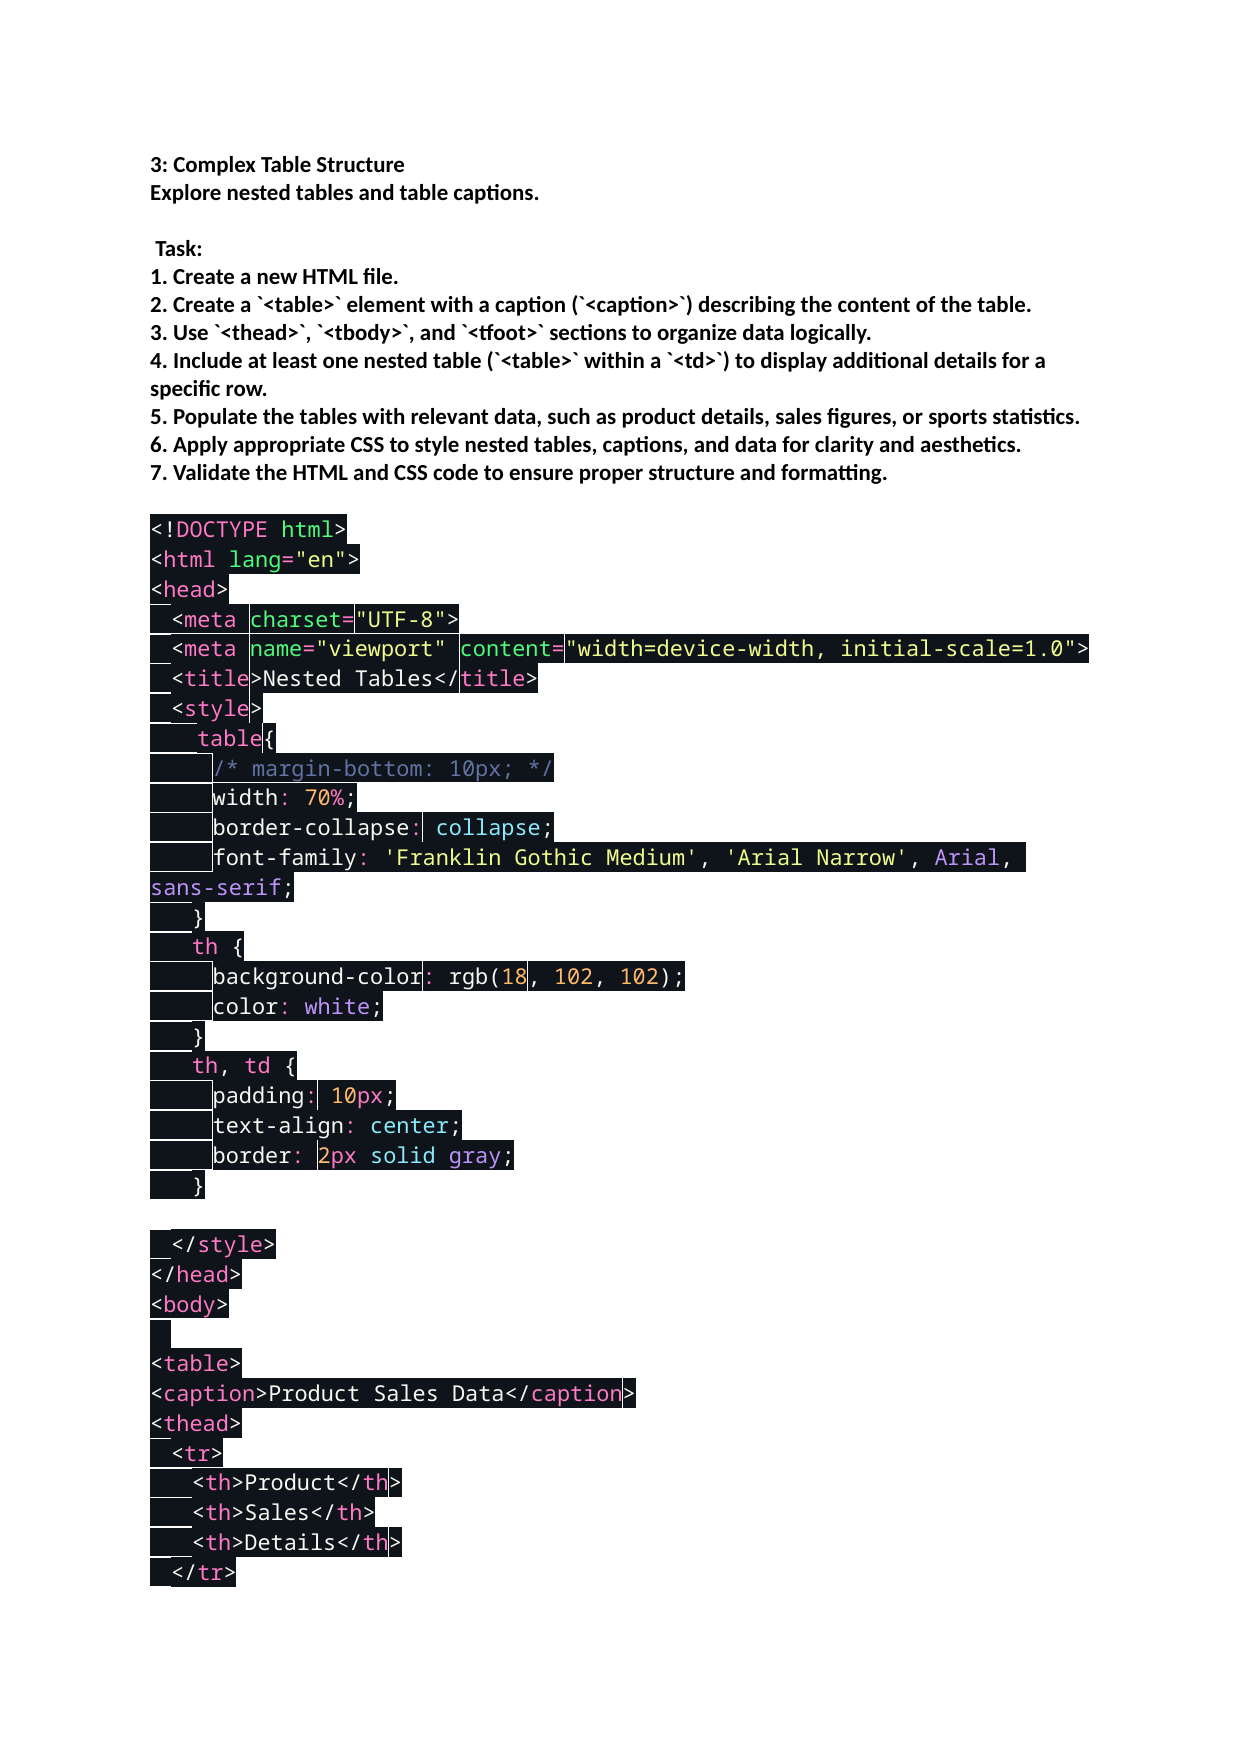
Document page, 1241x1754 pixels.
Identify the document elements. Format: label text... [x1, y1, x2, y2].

text <title>Nested Tables</title> [150, 663, 1090, 693]
text <body> [150, 1289, 1090, 1318]
text } [150, 902, 1090, 931]
text 2. Create a `<table>` element with a caption (`<caption>`) describing the content of the table. [150, 290, 1090, 318]
text th { [150, 931, 1090, 961]
text <table> [150, 1348, 1090, 1378]
text </style> [150, 1229, 1090, 1259]
text border: 2px solid gray; [150, 1140, 1090, 1170]
text /* margin-bottom: 10px; */ [150, 753, 1090, 782]
text 6. Apply appropriate CSS to style nested tables, captions, and data for clarity and aesthetics. [150, 430, 1090, 458]
text } [150, 1021, 1090, 1051]
text 3. Use `<thead>`, `<tbody>`, and `<tfoot>` sections to organize data logically. [150, 318, 1090, 346]
text th, td { [150, 1051, 1090, 1080]
text Explore nested tables and table captions. [150, 178, 1090, 206]
text color: white; [150, 991, 1090, 1021]
text padding: 10px; [150, 1080, 1090, 1110]
text <!DOCTYPE html> [150, 514, 1090, 544]
text <thead> [150, 1408, 1090, 1438]
text text-align: center; [150, 1110, 1090, 1140]
text background-color: rgb(18, 102, 102); [150, 961, 1090, 991]
text 1. Create a new HTML file. [150, 262, 1090, 290]
text <style> [150, 693, 1090, 723]
text <th>Product</th> [150, 1467, 1090, 1497]
text 4. Include at least one nested table (`<table>` within a `<td>`) to display additional details for a specific row. [150, 346, 1090, 402]
text table{ [150, 723, 1090, 753]
text 3: Complex Table Structure [150, 150, 1090, 178]
text <tr> [150, 1438, 1090, 1467]
text <meta name="viewport" content="width=device-width, initial-scale=1.0"> [150, 633, 1090, 663]
text 5. Populate the tables with relevant data, such as product details, sales figures, or sports statistics. [150, 402, 1090, 430]
text Task: [150, 234, 1090, 262]
text width: 70%; [150, 782, 1090, 812]
text border-collapse: collapse; [150, 812, 1090, 842]
text <head> [150, 574, 1090, 604]
text </head> [150, 1259, 1090, 1289]
text <meta charset="UTF-8"> [150, 604, 1090, 633]
text <th>Details</th> [150, 1527, 1090, 1557]
text font-family: 'Franklin Gothic Medium', 'Arial Narrow', Arial, sans-serif; [150, 842, 1090, 902]
text </tr> [150, 1557, 1090, 1587]
text <caption>Product Sales Data</caption> [150, 1378, 1090, 1408]
text <html lang="en"> [150, 544, 1090, 574]
text <th>Sales</th> [150, 1497, 1090, 1527]
text } [150, 1170, 1090, 1199]
text 7. Validate the HTML and CSS code to ensure proper structure and formatting. [150, 458, 1090, 486]
